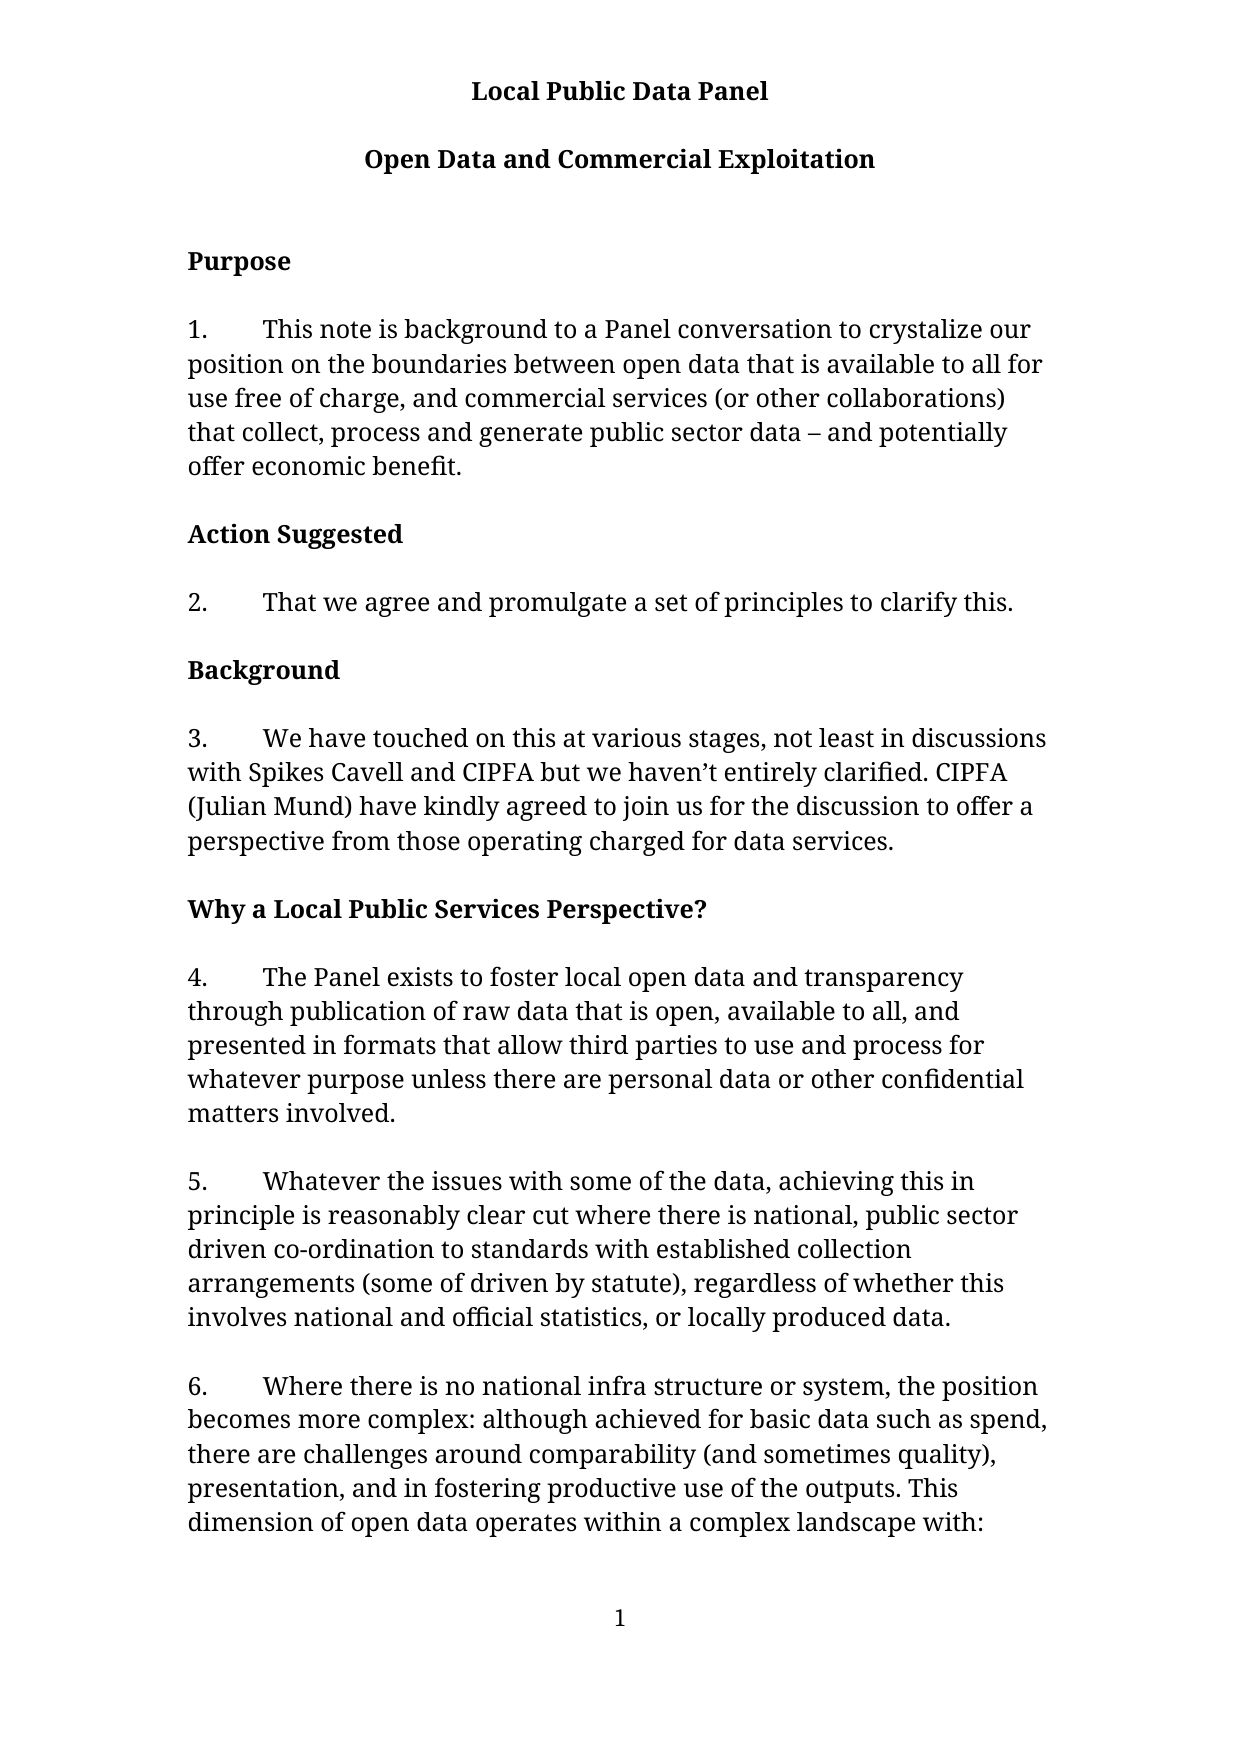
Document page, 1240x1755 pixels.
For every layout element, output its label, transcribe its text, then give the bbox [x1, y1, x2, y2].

text Local Public Data Panel [187, 74, 1052, 108]
text 1. This note is background to a Panel conversation to crystalize our position on the boundaries between open data that is available to all for use free of charge, and commercial services (or other collaborations) that collect, process and generate public sector data – and potentially offer economic benefit. [187, 312, 1052, 482]
text 5. Whatever the issues with some of the data, achieving this in principle is reasonably clear cut where there is national, public sector driven co-ordination to standards with established collection arrangements (some of driven by statute), regardless of whether this involves national and official statistics, or locally produced data. [187, 1164, 1052, 1334]
text 3. We have touched on this at various stages, not least in discussions with Spikes Cavell and CIPFA but we haven’t entirely clarified. CIPFA (Julian Mund) have kindly agreed to join us for the discussion to offer a perspective from those operating charged for data services. [187, 721, 1052, 857]
text 4. The Panel exists to foster local open data and transparency through publication of raw data that is open, available to all, and presented in formats that allow third parties to use and process for whatever purpose unless there are personal data or other confidential matters involved. [187, 959, 1052, 1130]
text Action Suggested [187, 517, 1052, 551]
text 2. That we agree and promulgate a set of principles to clarify this. [187, 585, 1052, 619]
text 6. Where there is no national infra structure or system, the position becomes more complex: although achieved for basic data such as spend, there are challenges around comparability (and sometimes quality), presentation, and in fostering productive use of the outputs. This dimension of open data operates within a complex landscape with: [187, 1368, 1052, 1538]
text Why a Local Public Services Perspective? [187, 891, 1052, 925]
text Open Data and Commercial Exploitation [187, 142, 1052, 176]
text Background [187, 653, 1052, 687]
text Purpose [187, 244, 1052, 278]
